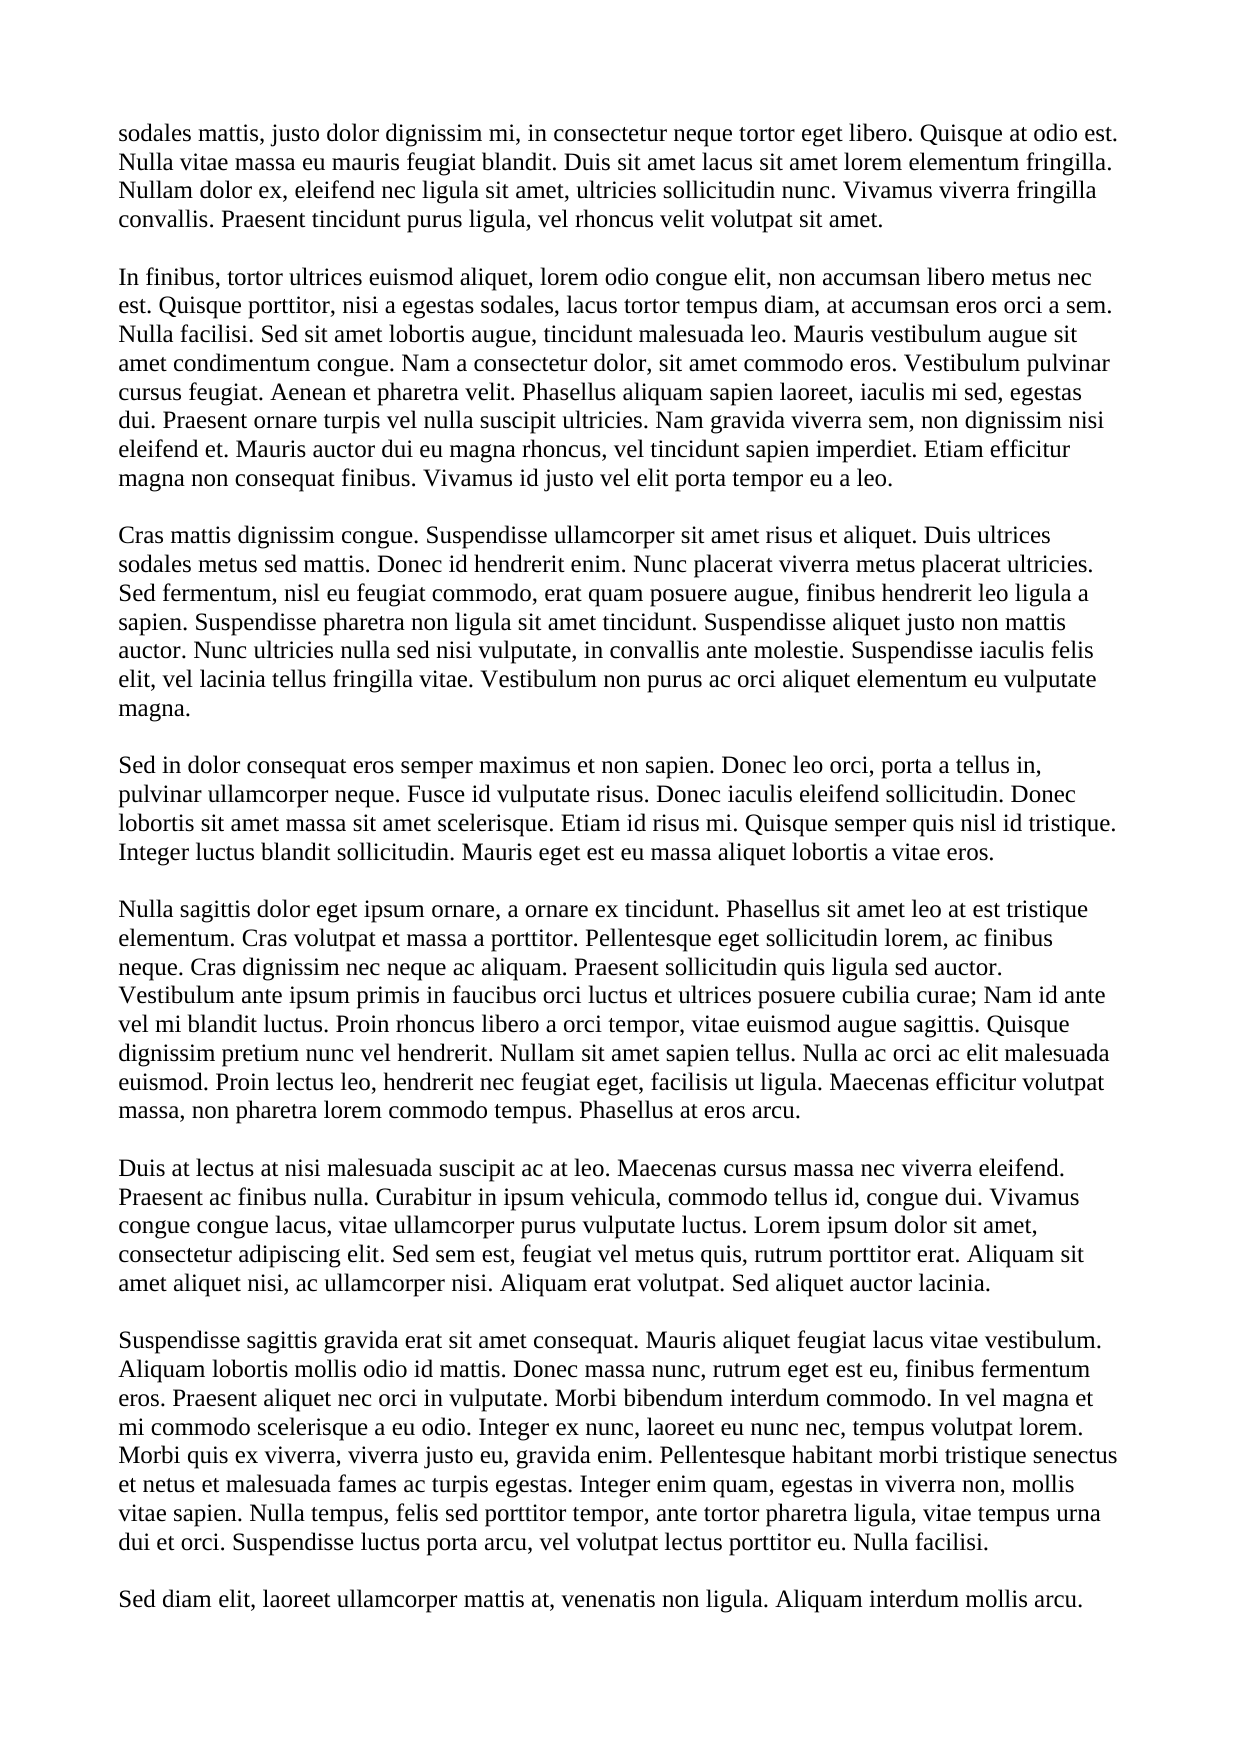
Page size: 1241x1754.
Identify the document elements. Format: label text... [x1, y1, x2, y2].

text Sed in dolor consequat eros semper maximus et non sapien. Donec leo orci, porta a tellus in, pulvinar ullamcorper neque. Fusce id vulputate risus. Donec iaculis eleifend sollicitudin. Donec lobortis sit amet massa sit amet scelerisque. Etiam id risus mi. Quisque semper quis nisl id tristique. Integer luctus blandit sollicitudin. Mauris eget est eu massa aliquet lobortis a vitae eros. [118, 751, 1122, 866]
text Cras mattis dignissim congue. Suspendisse ullamcorper sit amet risus et aliquet. Duis ultrices sodales metus sed mattis. Donec id hendrerit enim. Nunc placerat viverra metus placerat ultricies. Sed fermentum, nisl eu feugiat commodo, erat quam posuere augue, finibus hendrerit leo ligula a sapien. Suspendisse pharetra non ligula sit amet tincidunt. Suspendisse aliquet justo non mattis auctor. Nunc ultricies nulla sed nisi vulputate, in convallis ante molestie. Suspendisse iaculis felis elit, vel lacinia tellus fringilla vitae. Vestibulum non purus ac orci aliquet elementum eu vulputate magna. [118, 521, 1122, 722]
text Nulla sagittis dolor eget ipsum ornare, a ornare ex tincidunt. Phasellus sit amet leo at est tristique elementum. Cras volutpat et massa a porttitor. Pellentesque eget sollicitudin lorem, ac finibus neque. Cras dignissim nec neque ac aliquam. Praesent sollicitudin quis ligula sed auctor. Vestibulum ante ipsum primis in faucibus orci luctus et ultrices posuere cubilia curae; Nam id ante vel mi blandit luctus. Proin rhoncus libero a orci tempor, vitae euismod augue sagittis. Quisque dignissim pretium nunc vel hendrerit. Nullam sit amet sapien tellus. Nulla ac orci ac elit malesuada euismod. Proin lectus leo, hendrerit nec feugiat eget, facilisis ut ligula. Maecenas efficitur volutpat massa, non pharetra lorem commodo tempus. Phasellus at eros arcu. [118, 894, 1122, 1124]
text In finibus, tortor ultrices euismod aliquet, lorem odio congue elit, non accumsan libero metus nec est. Quisque porttitor, nisi a egestas sodales, lacus tortor tempus diam, at accumsan eros orci a sem. Nulla facilisi. Sed sit amet lobortis augue, tincidunt malesuada leo. Mauris vestibulum augue sit amet condimentum congue. Nam a consectetur dolor, sit amet commodo eros. Vestibulum pulvinar cursus feugiat. Aenean et pharetra velit. Phasellus aliquam sapien laoreet, iaculis mi sed, egestas dui. Praesent ornare turpis vel nulla suscipit ultricies. Nam gravida viverra sem, non dignissim nisi eleifend et. Mauris auctor dui eu magna rhoncus, vel tincidunt sapien imperdiet. Etiam efficitur magna non consequat finibus. Vivamus id justo vel elit porta tempor eu a leo. [118, 262, 1122, 492]
text Sed diam elit, laoreet ullamcorper mattis at, venenatis non ligula. Aliquam interdum mollis arcu. [118, 1584, 1122, 1613]
text Suspendisse sagittis gravida erat sit amet consequat. Mauris aliquet feugiat lacus vitae vestibulum. Aliquam lobortis mollis odio id mattis. Donec massa nunc, rutrum eget est eu, finibus fermentum eros. Praesent aliquet nec orci in vulputate. Morbi bibendum interdum commodo. In vel magna et mi commodo scelerisque a eu odio. Integer ex nunc, laoreet eu nunc nec, tempus volutpat lorem. Morbi quis ex viverra, viverra justo eu, gravida enim. Pellentesque habitant morbi tristique senectus et netus et malesuada fames ac turpis egestas. Integer enim quam, egestas in viverra non, mollis vitae sapien. Nulla tempus, felis sed porttitor tempor, ante tortor pharetra ligula, vitae tempus urna dui et orci. Suspendisse luctus porta arcu, vel volutpat lectus porttitor eu. Nulla facilisi. [118, 1326, 1122, 1556]
text sodales mattis, justo dolor dignissim mi, in consectetur neque tortor eget libero. Quisque at odio est. Nulla vitae massa eu mauris feugiat blandit. Duis sit amet lacus sit amet lorem elementum fringilla. Nullam dolor ex, eleifend nec ligula sit amet, ultricies sollicitudin nunc. Vivamus viverra fringilla convallis. Praesent tincidunt purus ligula, vel rhoncus velit volutpat sit amet. [118, 118, 1122, 233]
text Duis at lectus at nisi malesuada suscipit ac at leo. Maecenas cursus massa nec viverra eleifend. Praesent ac finibus nulla. Curabitur in ipsum vehicula, commodo tellus id, congue dui. Vivamus congue congue lacus, vitae ullamcorper purus vulputate luctus. Lorem ipsum dolor sit amet, consectetur adipiscing elit. Sed sem est, feugiat vel metus quis, rutrum porttitor erat. Aliquam sit amet aliquet nisi, ac ullamcorper nisi. Aliquam erat volutpat. Sed aliquet auctor lacinia. [118, 1153, 1122, 1297]
